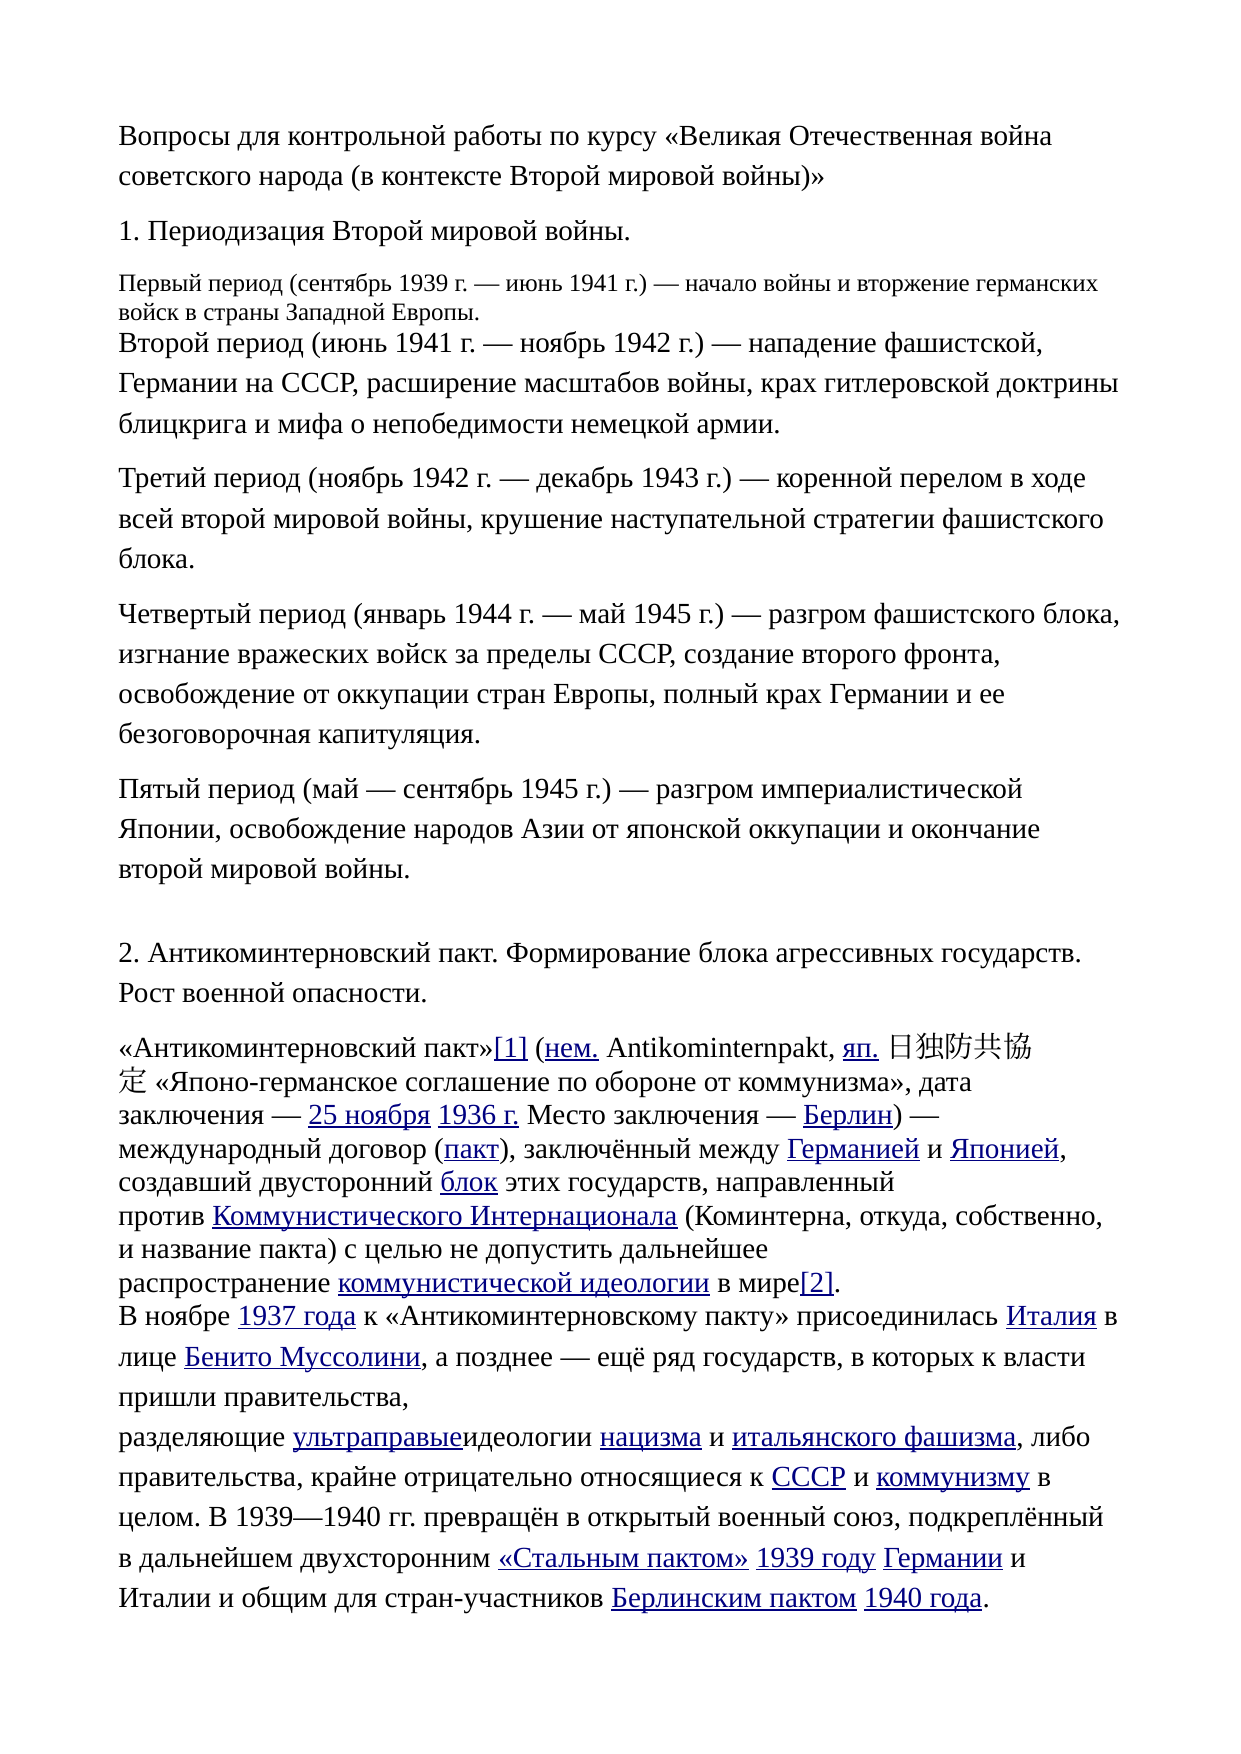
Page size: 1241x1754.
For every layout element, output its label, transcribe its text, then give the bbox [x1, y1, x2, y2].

text Пятый период (май — сентябрь 1945 г.) — разгром империалистической Японии, освобождение народов Азии от японской оккупации и окончание второй мировой войны. [118, 771, 1122, 885]
text Первый период (сентябрь 1939 г. — июнь 1941 г.) — начало войны и вторжение германских войск в страны Западной Европы. [118, 268, 1122, 325]
text В ноябре 1937 года к «Антикоминтерновскому пакту» присоединилась Италия в лице Бенито Муссолини, а позднее — ещё ряд государств, в которых к власти пришли правительства, разделяющие ультраправыеидеологии нацизма и итальянского фашизма, либо правительства, крайне отрицательно относящиеся к СССР и коммунизму в целом. В 1939—1940 гг. превращён в открытый военный союз, подкреплённый в дальнейшем двухсторонним «Стальным пактом» 1939 году Германии и Италии и общим для стран-участников Берлинским пактом 1940 года. [118, 1298, 1122, 1613]
text Вопросы для контрольной работы по курсу «Великая Отечественная война советского народа (в контексте Второй мировой войны)» [118, 118, 1122, 192]
text 1. Периодизация Второй мировой войны. [118, 213, 1122, 247]
text «Антикоминтерновский пакт»[1] (нем. Antikominternpakt, яп. 日独防共協定 «Японо-германское соглашение по обороне от коммунизма», дата заключения — 25 ноября 1936 г. Место заключения — Берлин) — международный договор (пакт), заключённый между Германией и Японией, создавший двусторонний блок этих государств, направленный против Коммунистического Интернационала (Коминтерна, откуда, собственно, и название пакта) с целью не допустить дальнейшее распространение коммунистической идеологии в мире[2]. [118, 1030, 1122, 1298]
text 2. Антикоминтерновский пакт. Формирование блока агрессивных государств. Рост военной опасности. [118, 935, 1122, 1009]
text Второй период (июнь 1941 г. — ноябрь 1942 г.) — нападение фашистской, Германии на СССР, расширение масштабов войны, крах гитлеровской доктрины блицкрига и мифа о непобедимости немецкой армии. [118, 325, 1122, 439]
text Третий период (ноябрь 1942 г. — декабрь 1943 г.) — коренной перелом в ходе всей второй мировой войны, крушение наступательной стратегии фашистского блока. [118, 461, 1122, 574]
text Четвертый период (январь 1944 г. — май 1945 г.) — разгром фашистского блока, изгнание вражеских войск за пределы СССР, создание второго фронта, освобождение от оккупации стран Европы, полный крах Германии и ее безоговорочная капитуляция. [118, 596, 1122, 750]
